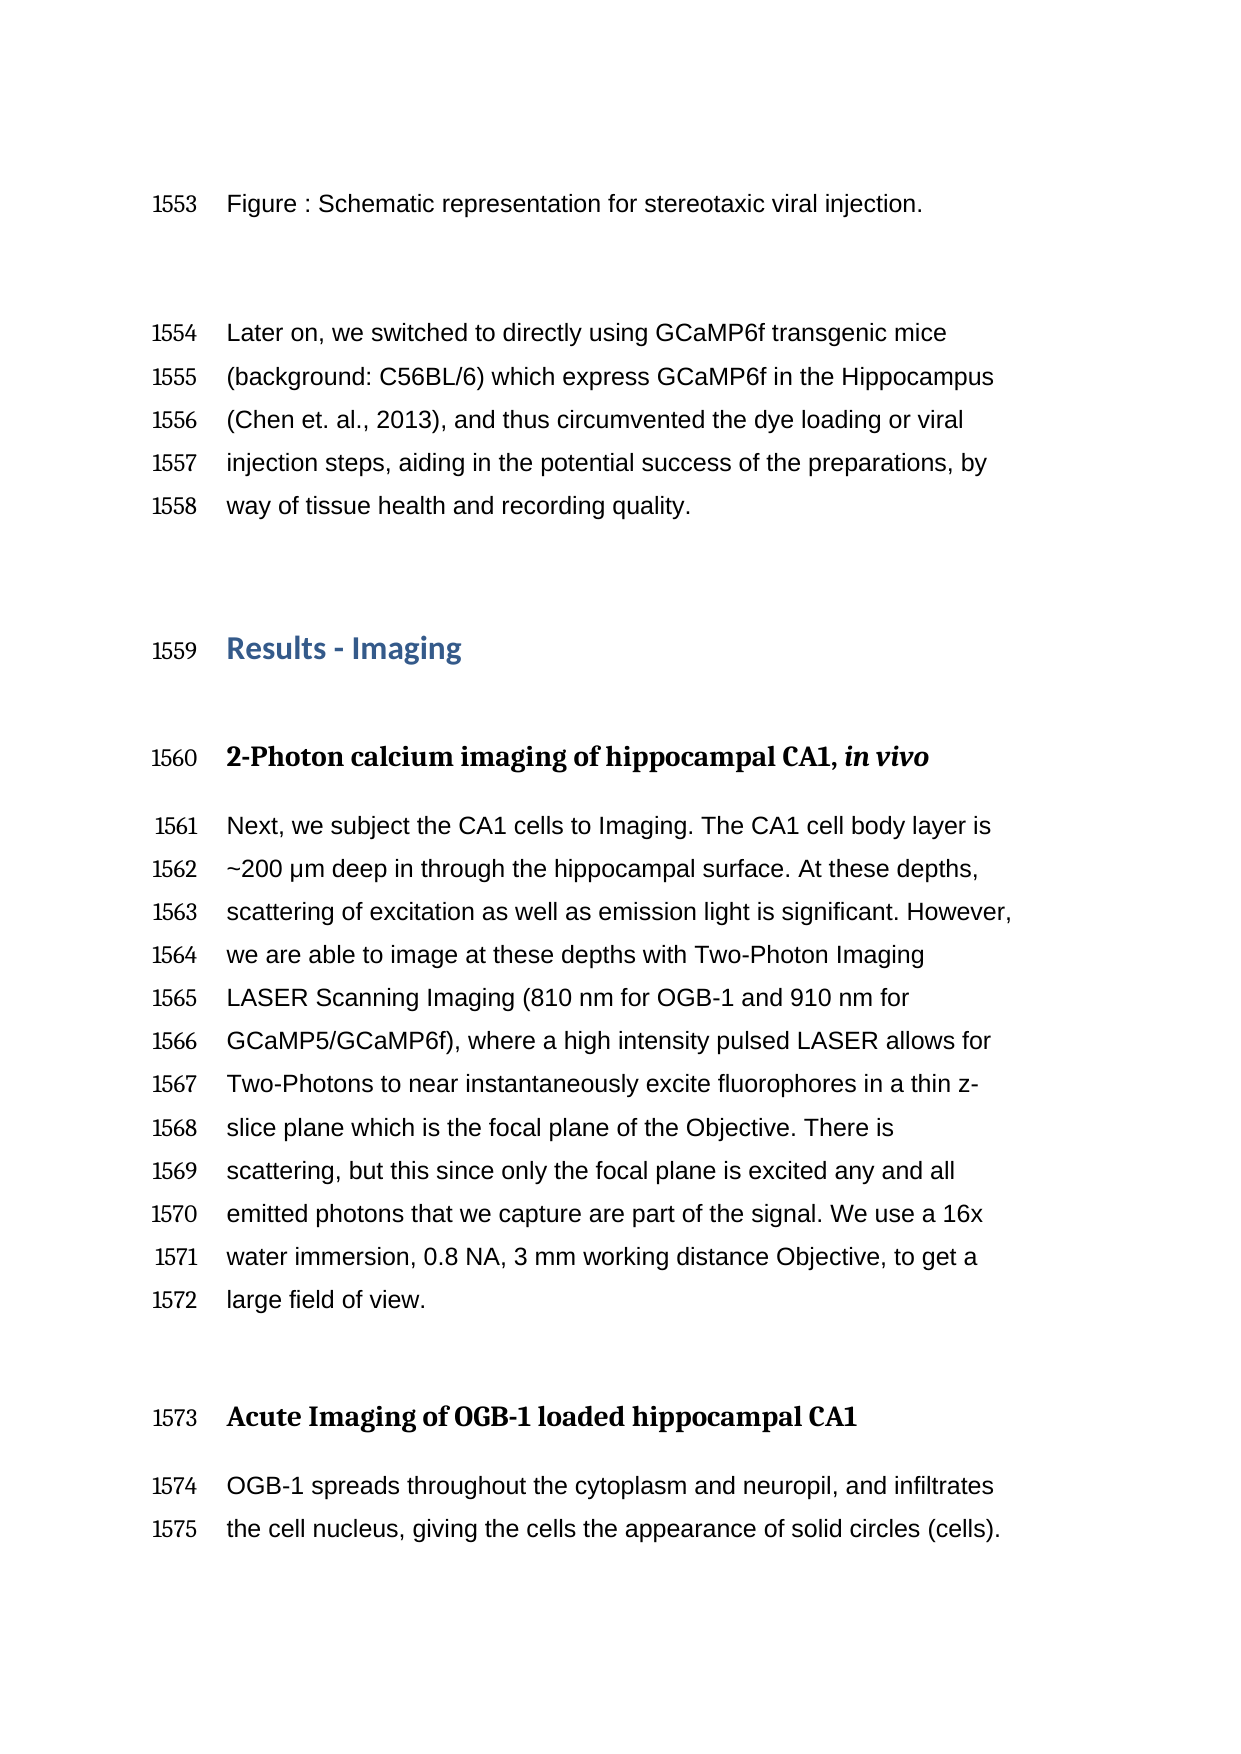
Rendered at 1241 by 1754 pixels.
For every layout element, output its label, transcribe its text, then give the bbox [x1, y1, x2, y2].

subtitle 2-Photon calcium imaging of hippocampal CA1, in vivo [226, 740, 1014, 774]
text OGB-1 spreads throughout the cytoplasm and neuropil, and infiltrates the cell nucleus, giving the cells the appearance of solid circles (cells). [226, 1471, 1014, 1543]
text Figure : Schematic representation for stereotaxic viral injection. [226, 189, 1014, 218]
text Next, we subject the CA1 cells to Imaging. The CA1 cell body layer is ~200 μm deep in through the hippocampal surface. At these depths, scattering of excitation as well as emission light is significant. However, we are able to image at these depths with Two-Photon Imaging LASER Scanning Imaging (810 nm for OGB-1 and 910 nm for GCaMP5/GCaMP6f), where a high intensity pulsed LASER allows for Two-Photons to near instantaneously excite fluorophores in a thin z-slice plane which is the focal plane of the Objective. There is scattering, but this since only the focal plane is excited any and all emitted photons that we capture are part of the signal. We use a 16x water immersion, 0.8 NA, 3 mm working distance Objective, to get a large field of view. [226, 811, 1014, 1314]
text Later on, we switched to directly using GCaMP6f transgenic mice (background: C56BL/6) which express GCaMP6f in the Hippocampus (Chen et. al., 2013), and thus circumvented the dye loading or viral injection steps, aiding in the potential success of the preparations, by way of tissue health and recording quality. [226, 318, 1014, 519]
subtitle Acute Imaging of OGB-1 loaded hippocampal CA1 [226, 1401, 1014, 1434]
subtitle Results - Imaging [226, 627, 1014, 668]
